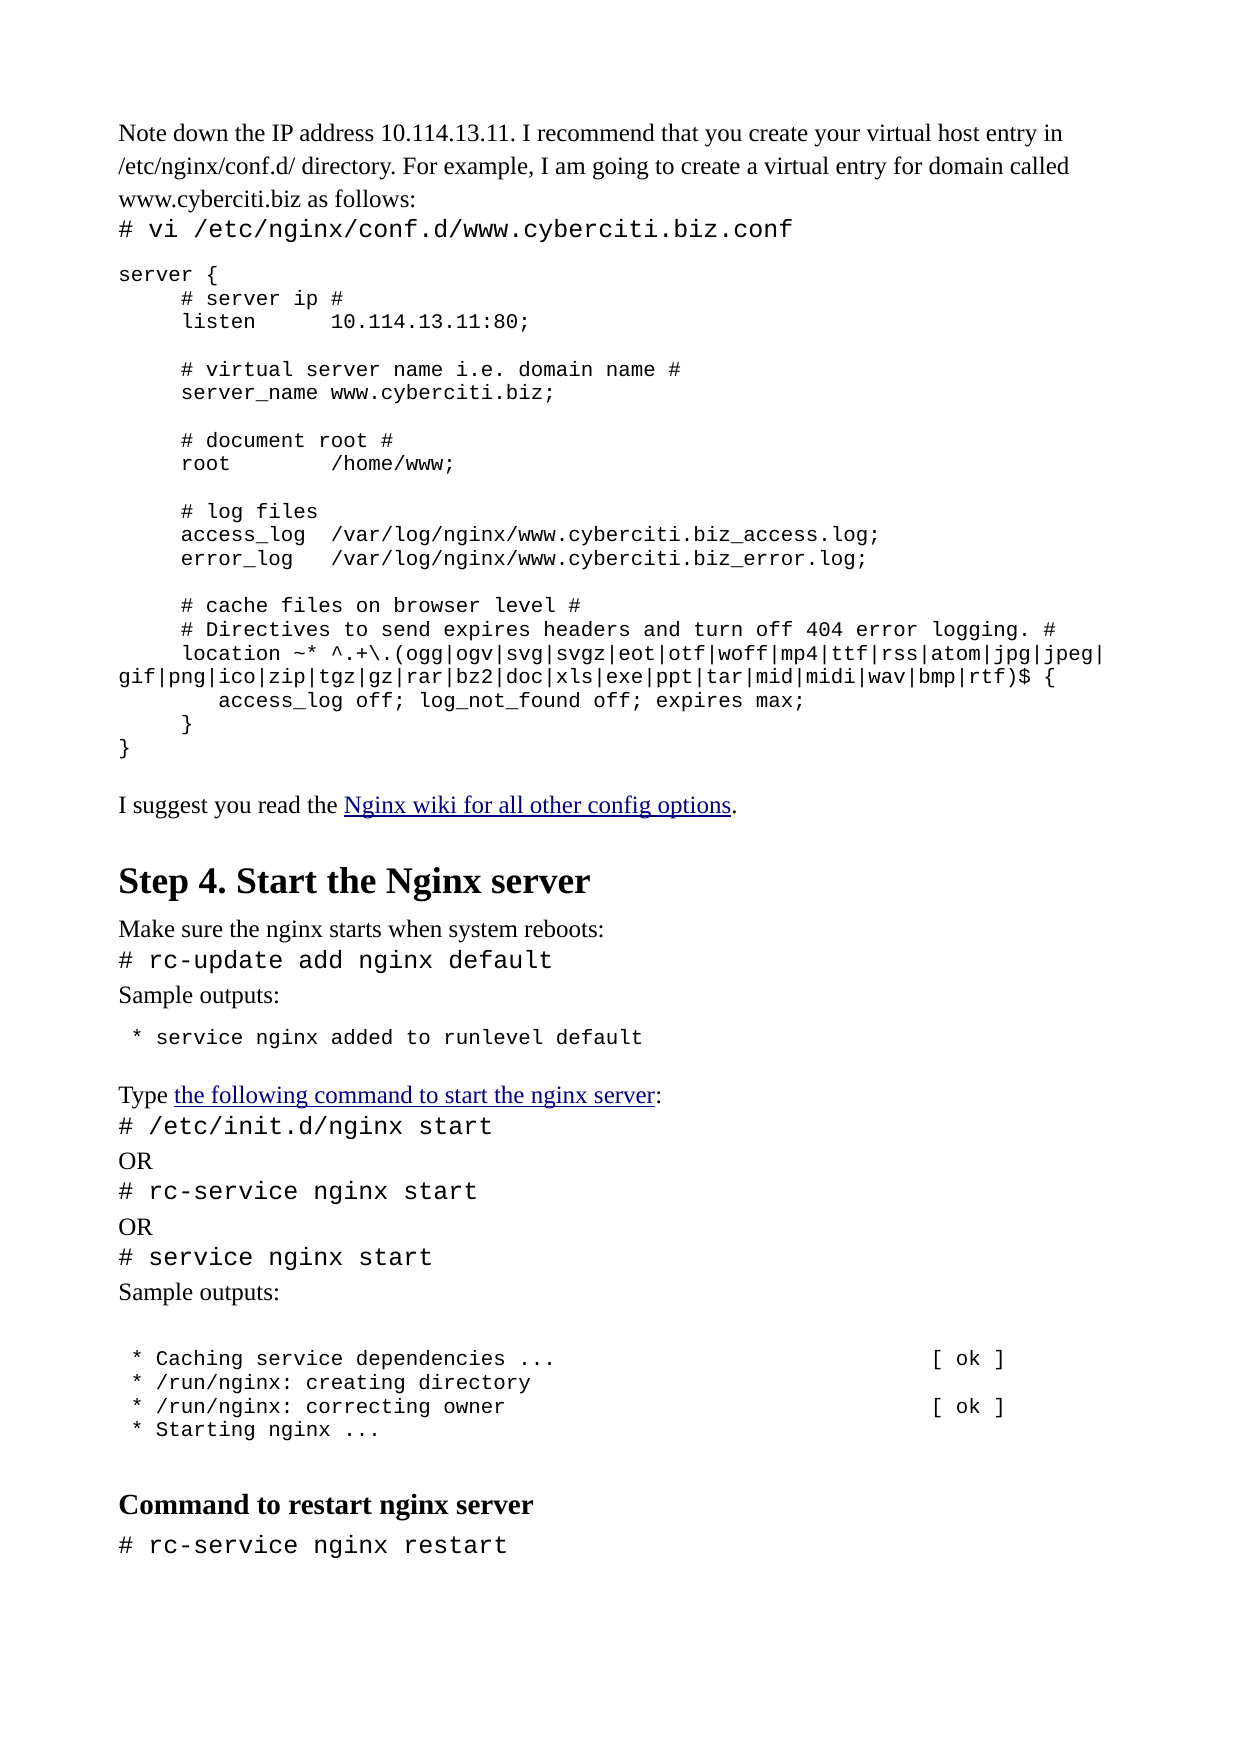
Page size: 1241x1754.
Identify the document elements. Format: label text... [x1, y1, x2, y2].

text root /home/www; [118, 453, 1122, 477]
text I suggest you read the Nginx wiki for all other config options. [118, 790, 1122, 819]
text * service nginx added to runlevel default [118, 1027, 1122, 1051]
text # cache files on browser level # [118, 595, 1122, 619]
text * Starting nginx ... [118, 1419, 1122, 1443]
text server { [118, 264, 1122, 288]
text access_log /var/log/nginx/www.cyberciti.biz_access.log; [118, 524, 1122, 548]
text location ~* ^.+\.(ogg|ogv|svg|svgz|eot|otf|woff|mp4|ttf|rss|atom|jpg|jpeg|gif|png|ico|zip|tgz|gz|rar|bz2|doc|xls|exe|ppt|tar|mid|midi|wav|bmp|rtf)$ { [118, 642, 1122, 690]
subtitle Command to restart nginx server [118, 1487, 1122, 1521]
subtitle Step 4. Start the Nginx server [118, 859, 1122, 902]
text } [118, 737, 1122, 761]
text # virtual server name i.e. domain name # [118, 359, 1122, 382]
text server_name www.cyberciti.biz; [118, 382, 1122, 406]
text # rc-service nginx restart [118, 1533, 1122, 1561]
text error_log /var/log/nginx/www.cyberciti.biz_error.log; [118, 548, 1122, 572]
text # Directives to send expires headers and turn off 404 error logging. # [118, 619, 1122, 642]
text Make sure the nginx starts when system reboots: # rc-update add nginx default Sample outputs: [118, 914, 1122, 1008]
text # document root # [118, 430, 1122, 453]
text # log files [118, 501, 1122, 524]
text access_log off; log_not_found off; expires max; [118, 690, 1122, 713]
text # server ip # [118, 288, 1122, 311]
text listen 10.114.13.11:80; [118, 311, 1122, 335]
text * /run/nginx: correcting owner [ ok ] [118, 1396, 1122, 1419]
text * Caching service dependencies ... [ ok ] [118, 1348, 1122, 1372]
text } [118, 713, 1122, 737]
text Note down the IP address 10.114.13.11. I recommend that you create your virtual host entry in /etc/nginx/conf.d/ directory. For example, I am going to create a virtual entry for domain called www.cyberciti.biz as follows: # vi /etc/nginx/conf.d/www.cyberciti.biz.conf [118, 118, 1122, 245]
text * /run/nginx: creating directory [118, 1372, 1122, 1396]
text Type the following command to start the nginx server: # /etc/init.d/nginx start OR # rc-service nginx start OR # service nginx start Sample outputs: [118, 1081, 1122, 1306]
